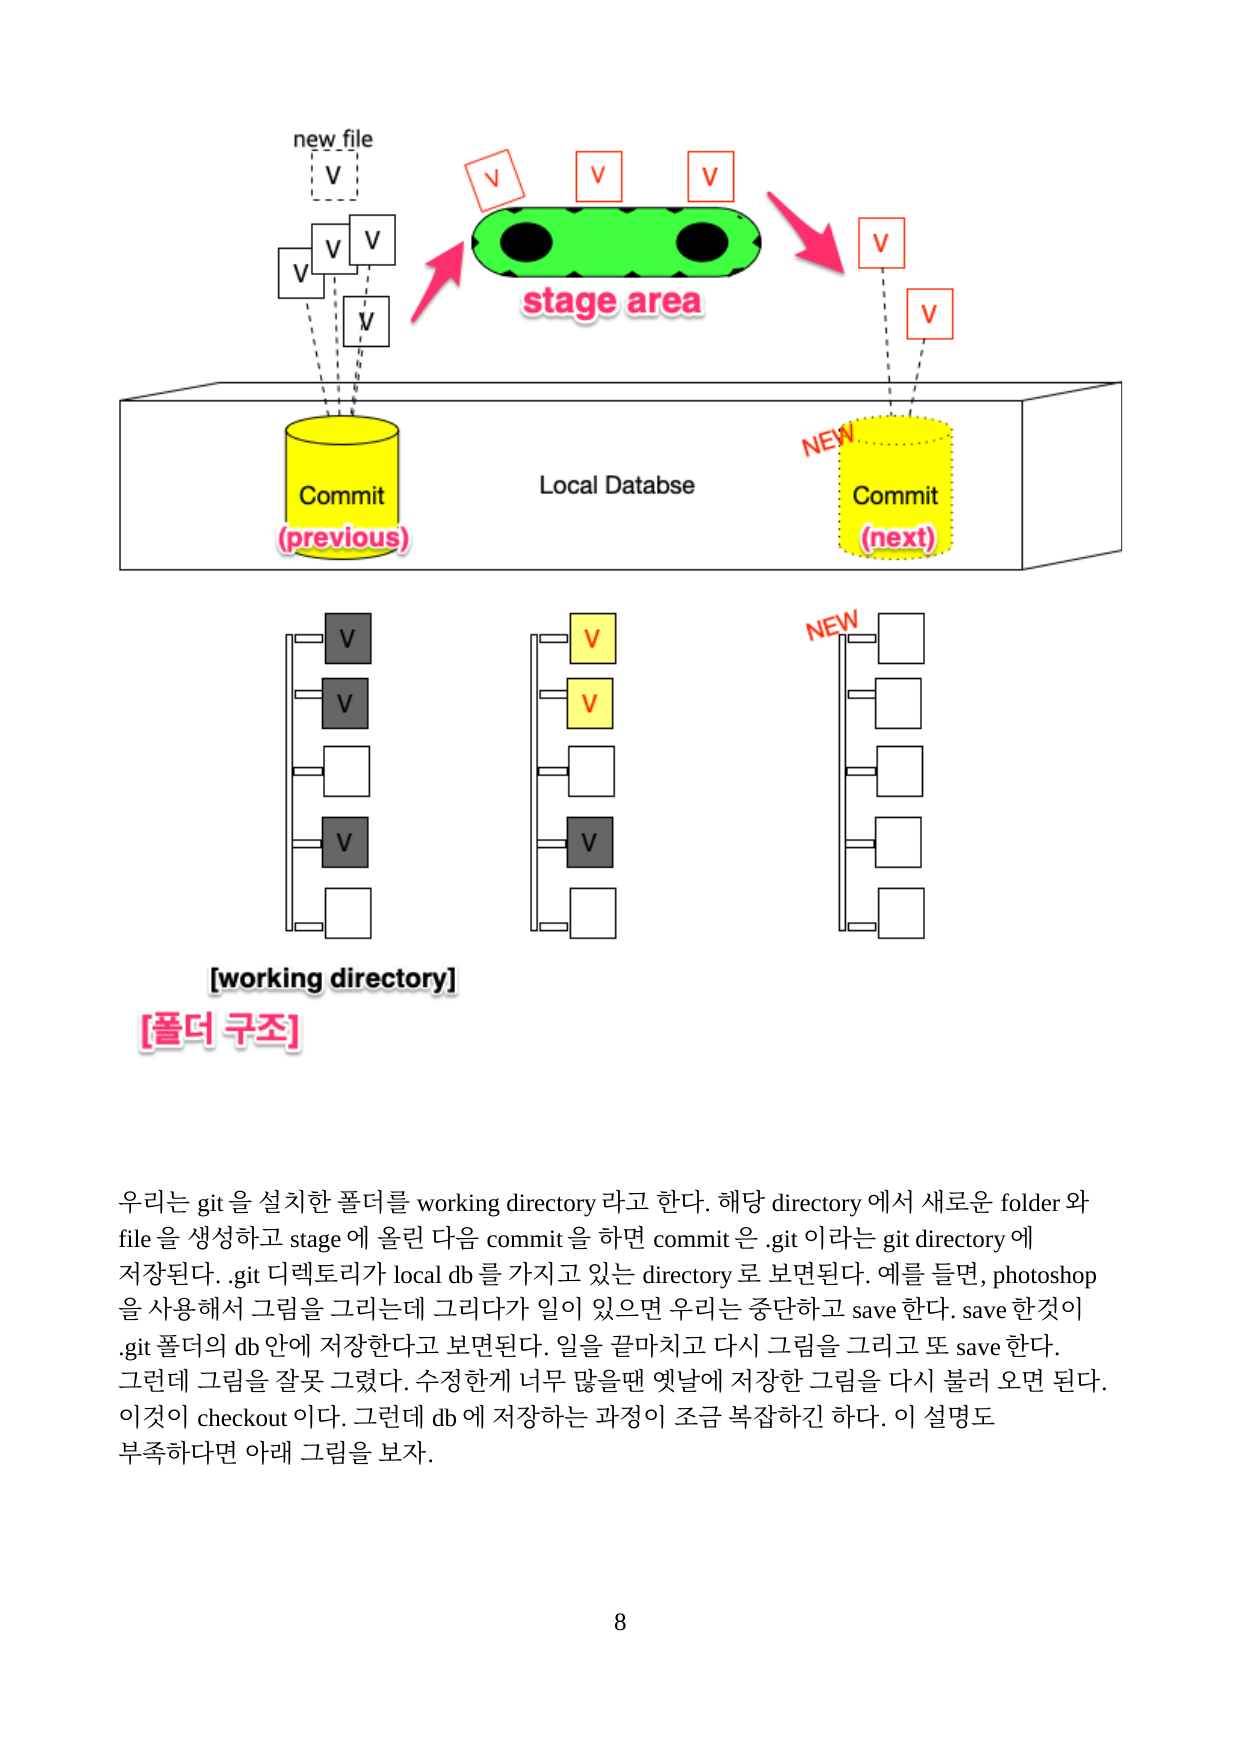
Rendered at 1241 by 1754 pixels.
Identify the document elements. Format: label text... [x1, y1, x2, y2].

text 우리는 git을 설치한 폴더를 working directory라고 한다. 해당 directory에서 새로운 folder와 file을 생성하고 stage에 올린 다음 commit을 하면 commit은 .git 이라는 git directory에 저장된다. .git 디렉토리가 local db를 가지고 있는 directory로 보면된다. 예를 들면, photoshop을 사용해서 그림을 그리는데 그리다가 일이 있으면 우리는 중단하고 save한다. save한것이 .git폴더의 db안에 저장한다고 보면된다. 일을 끝마치고 다시 그림을 그리고 또 save한다. 그런데 그림을 잘못 그렸다. 수정한게 너무 많을땐 옛날에 저장한 그림을 다시 불러 오면 된다. 이것이 checkout이다. 그런데 db에 저장하는 과정이 조금 복잡하긴 하다. 이 설명도 부족하다면 아래 그림을 보자. [118, 1182, 1122, 1470]
